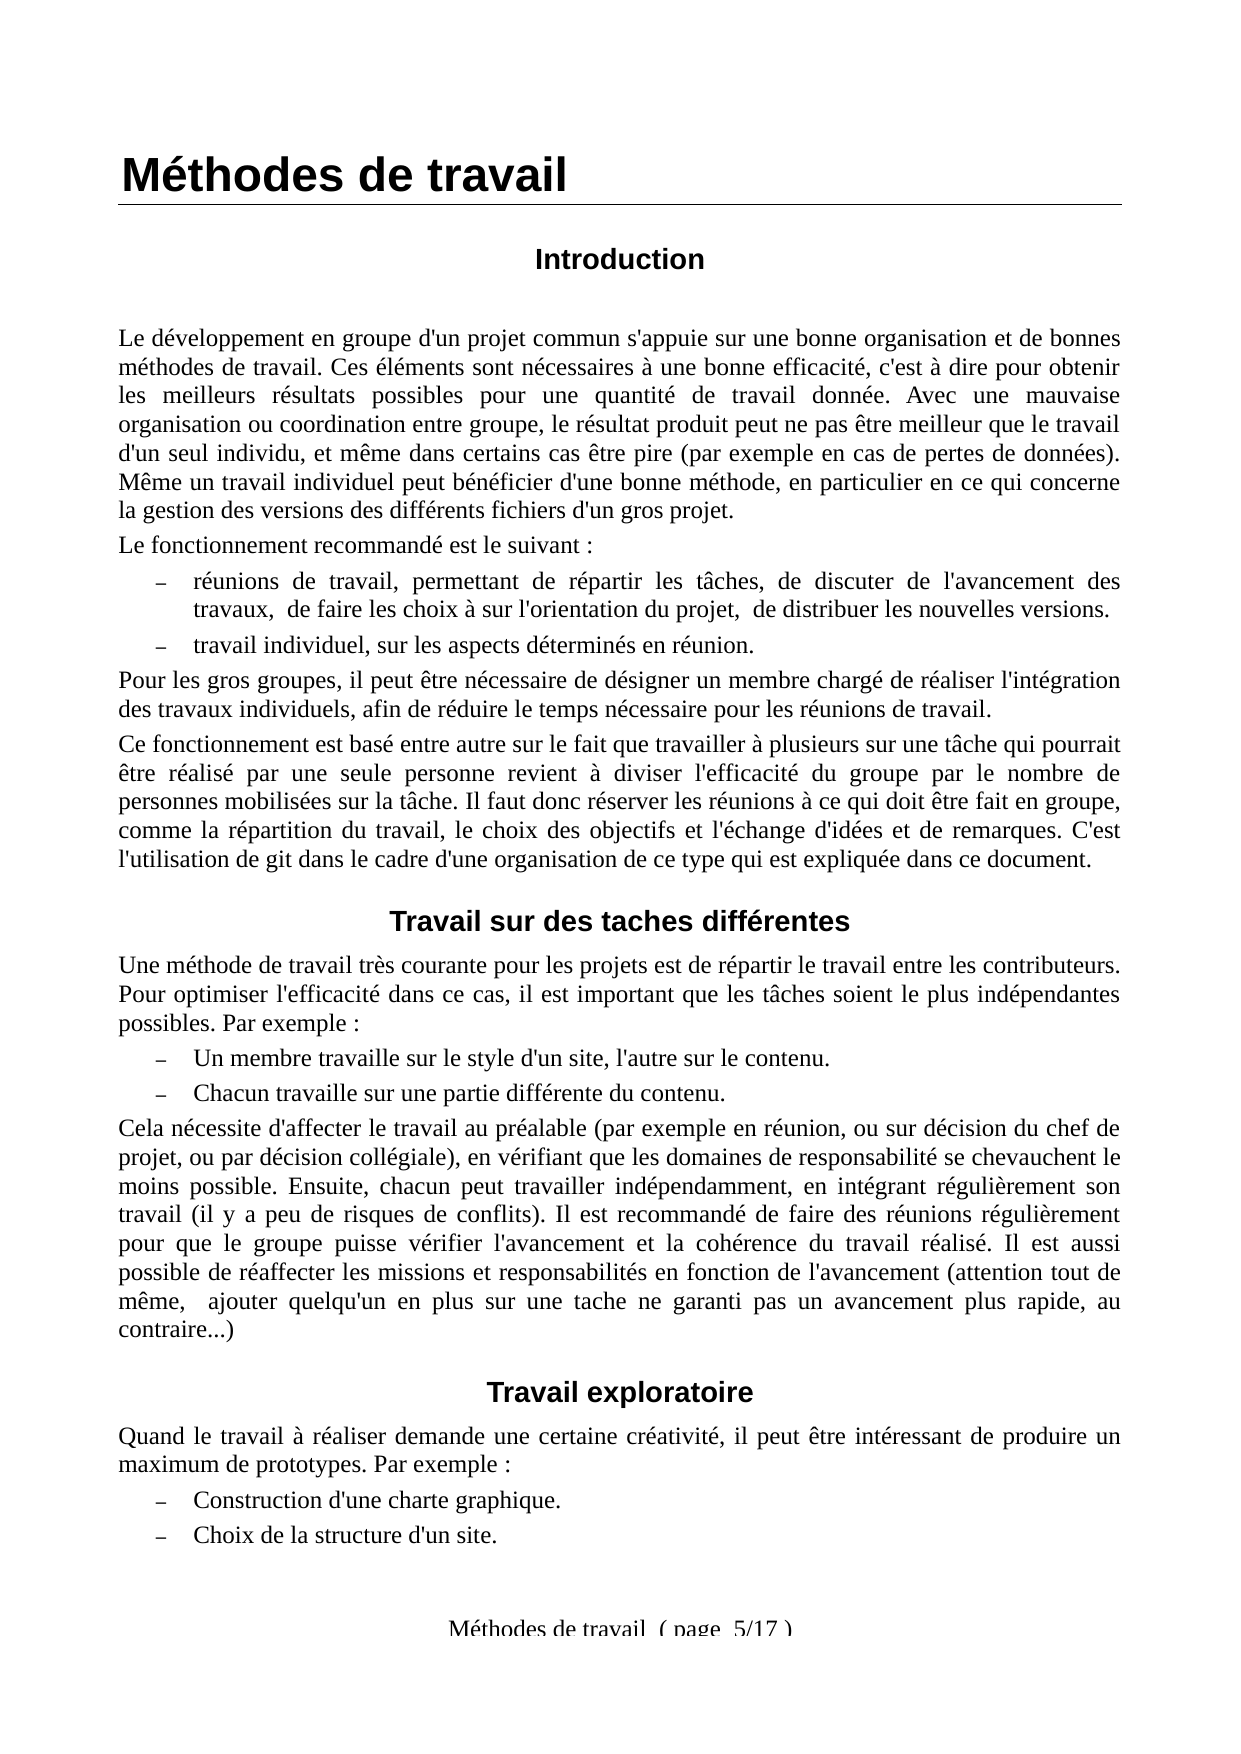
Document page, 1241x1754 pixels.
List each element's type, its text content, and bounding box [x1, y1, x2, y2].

text Quand le travail à réaliser demande une certaine créativité, il peut être intéressant de produire un maximum de prototypes. Par exemple : [118, 1421, 1122, 1478]
list Choix de la structure d'un site. [156, 1520, 1122, 1549]
list Chacun travaille sur une partie différente du contenu. [156, 1078, 1122, 1107]
subtitle Travail sur des taches différentes [118, 904, 1122, 938]
list travail individuel, sur les aspects déterminés en réunion. [156, 630, 1122, 658]
subtitle Méthodes de travail [118, 143, 1122, 204]
text Cela nécessite d'affecter le travail au préalable (par exemple en réunion, ou sur décision du chef de projet, ou par décision collégiale), en vérifiant que les domaines de responsabilité se chevauchent le moins possible. Ensuite, chacun peut travailler indépendamment, en intégrant régulièrement son travail (il y a peu de risques de conflits). Il est recommandé de faire des réunions régulièrement pour que le groupe puisse vérifier l'avancement et la cohérence du travail réalisé. Il est aussi possible de réaffecter les missions et responsabilités en fonction de l'avancement (attention tout de même, ajouter quelqu'un en plus sur une tache ne garanti pas un avancement plus rapide, au contraire...) [118, 1113, 1122, 1343]
text Ce fonctionnement est basé entre autre sur le fait que travailler à plusieurs sur une tâche qui pourrait être réalisé par une seule personne revient à diviser l'efficacité du groupe par le nombre de personnes mobilisées sur la tâche. Il faut donc réserver les réunions à ce qui doit être fait en groupe, comme la répartition du travail, le choix des objectifs et l'échange d'idées et de remarques. C'est l'utilisation de git dans le cadre d'une organisation de ce type qui est expliquée dans ce document. [118, 729, 1122, 873]
text Le développement en groupe d'un projet commun s'appuie sur une bonne organisation et de bonnes méthodes de travail. Ces éléments sont nécessaires à une bonne efficacité, c'est à dire pour obtenir les meilleurs résultats possibles pour une quantité de travail donnée. Avec une mauvaise organisation ou coordination entre groupe, le résultat produit peut ne pas être meilleur que le travail d'un seul individu, et même dans certains cas être pire (par exemple en cas de pertes de données). Même un travail individuel peut bénéficier d'une bonne méthode, en particulier en ce qui concerne la gestion des versions des différents fichiers d'un gros projet. [118, 323, 1122, 524]
subtitle Travail exploratoire [118, 1375, 1122, 1408]
list réunions de travail, permettant de répartir les tâches, de discuter de l'avancement des travaux, de faire les choix à sur l'orientation du projet, de distribuer les nouvelles versions. [156, 566, 1122, 623]
list Un membre travaille sur le style d'un site, l'autre sur le contenu. [156, 1043, 1122, 1072]
text Pour les gros groupes, il peut être nécessaire de désigner un membre chargé de réaliser l'intégration des travaux individuels, afin de réduire le temps nécessaire pour les réunions de travail. [118, 665, 1122, 722]
text Une méthode de travail très courante pour les projets est de répartir le travail entre les contributeurs. Pour optimiser l'efficacité dans ce cas, il est important que les tâches soient le plus indépendantes possibles. Par exemple : [118, 950, 1122, 1036]
text Le fonctionnement recommandé est le suivant : [118, 531, 1122, 559]
list Construction d'une charte graphique. [156, 1485, 1122, 1513]
subtitle Introduction [118, 242, 1122, 275]
